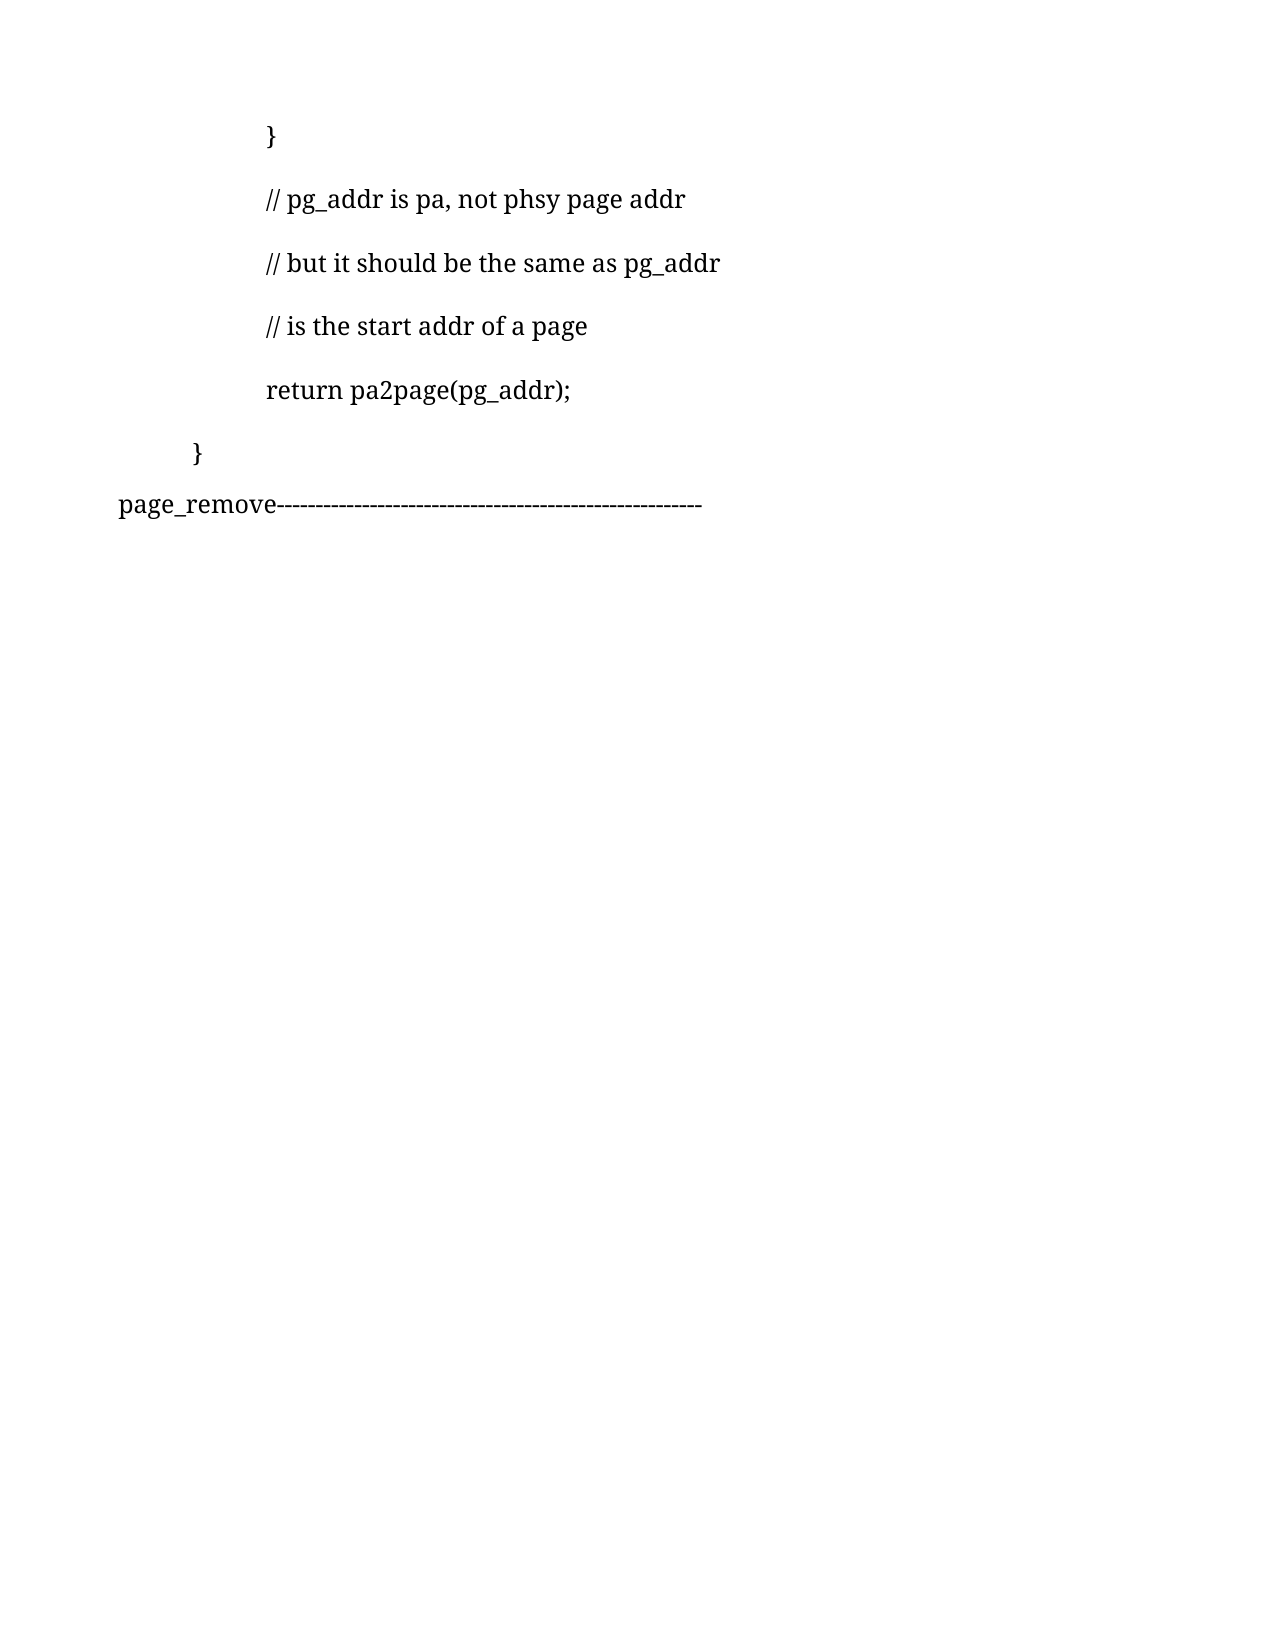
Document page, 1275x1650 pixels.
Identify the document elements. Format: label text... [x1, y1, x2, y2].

text // pg_addr is pa, not phsy page addr [118, 182, 1157, 216]
text } [118, 118, 1157, 152]
text } page_remove------------------------------------------------------- [118, 436, 1157, 572]
text // is the start addr of a page [118, 309, 1157, 343]
text // but it should be the same as pg_addr [118, 245, 1157, 279]
text return pa2page(pg_addr); [118, 372, 1157, 406]
